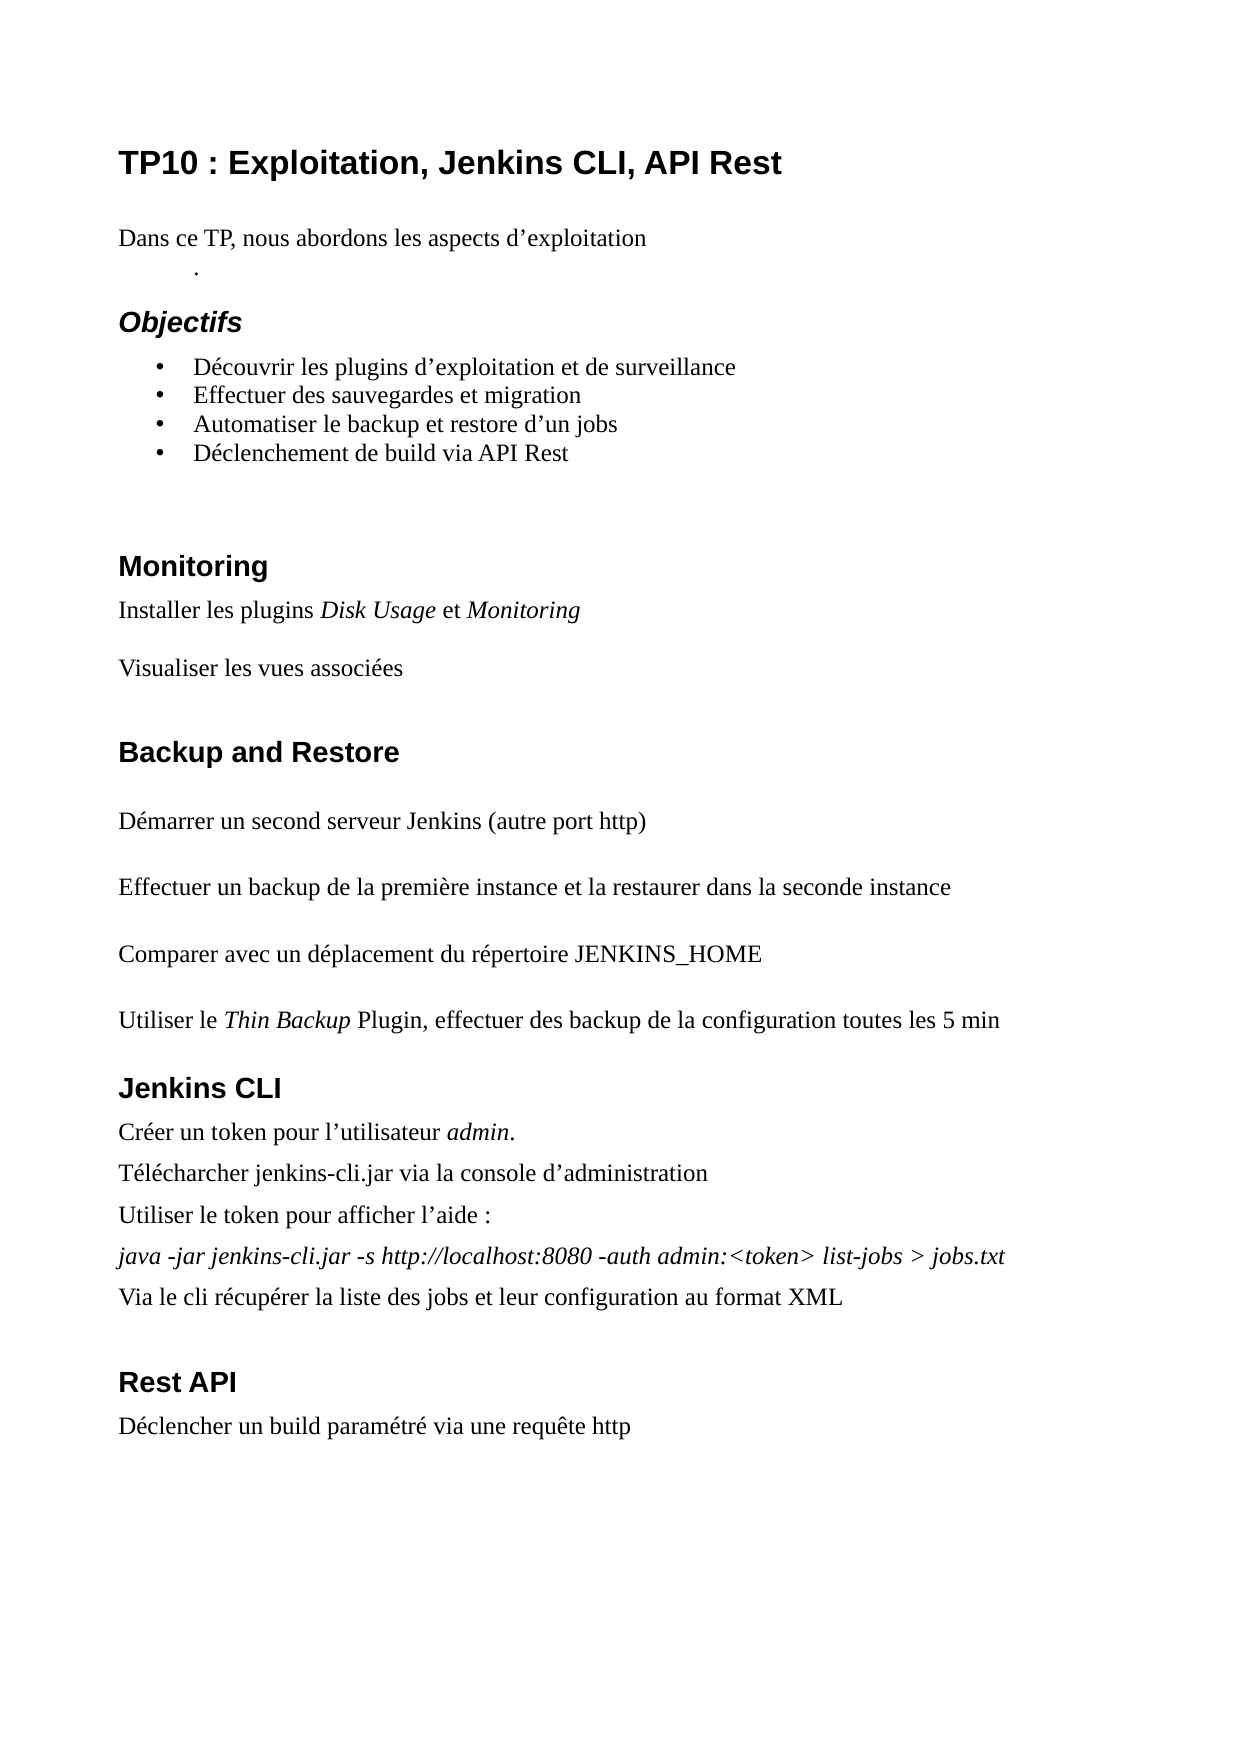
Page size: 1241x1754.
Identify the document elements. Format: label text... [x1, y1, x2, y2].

text Visualiser les vues associées [118, 653, 1122, 681]
list Effectuer des sauvegardes et migration [156, 380, 1122, 409]
text Dans ce TP, nous abordons les aspects d’exploitation [118, 223, 1122, 252]
text Via le cli récupérer la liste des jobs et leur configuration au format XML [118, 1282, 1122, 1311]
text Utiliser le Thin Backup Plugin, effectuer des backup de la configuration toutes les 5 min [118, 1005, 1122, 1034]
text Effectuer un backup de la première instance et la restaurer dans la seconde instance [118, 872, 1122, 901]
text Créer un token pour l’utilisateur admin. [118, 1117, 1122, 1146]
subtitle Jenkins CLI [118, 1071, 1122, 1105]
text Comparer avec un déplacement du répertoire JENKINS_HOME [118, 939, 1122, 967]
subtitle Backup and Restore [118, 735, 1122, 769]
text Démarrer un second serveur Jenkins (autre port http) [118, 806, 1122, 835]
list Automatiser le backup et restore d’un jobs [156, 409, 1122, 438]
text Rest API [118, 1365, 1122, 1398]
subtitle Monitoring [118, 549, 1122, 583]
list Découvrir les plugins d’exploitation et de surveillance [156, 352, 1122, 380]
text Télécharcher jenkins-cli.jar via la console d’administration [118, 1158, 1122, 1187]
subtitle Objectifs [118, 306, 1122, 339]
text java -jar jenkins-cli.jar -s http://localhost:8080 -auth admin:<token> list-jobs > jobs.txt [118, 1241, 1122, 1270]
list . [156, 252, 1122, 281]
text Utiliser le token pour afficher l’aide : [118, 1200, 1122, 1228]
text Déclencher un build paramétré via une requête http [118, 1411, 1122, 1439]
text Installer les plugins Disk Usage et Monitoring [118, 595, 1122, 624]
subtitle TP10 : Exploitation, Jenkins CLI, API Rest [118, 143, 1122, 182]
list Déclenchement de build via API Rest [156, 438, 1122, 467]
